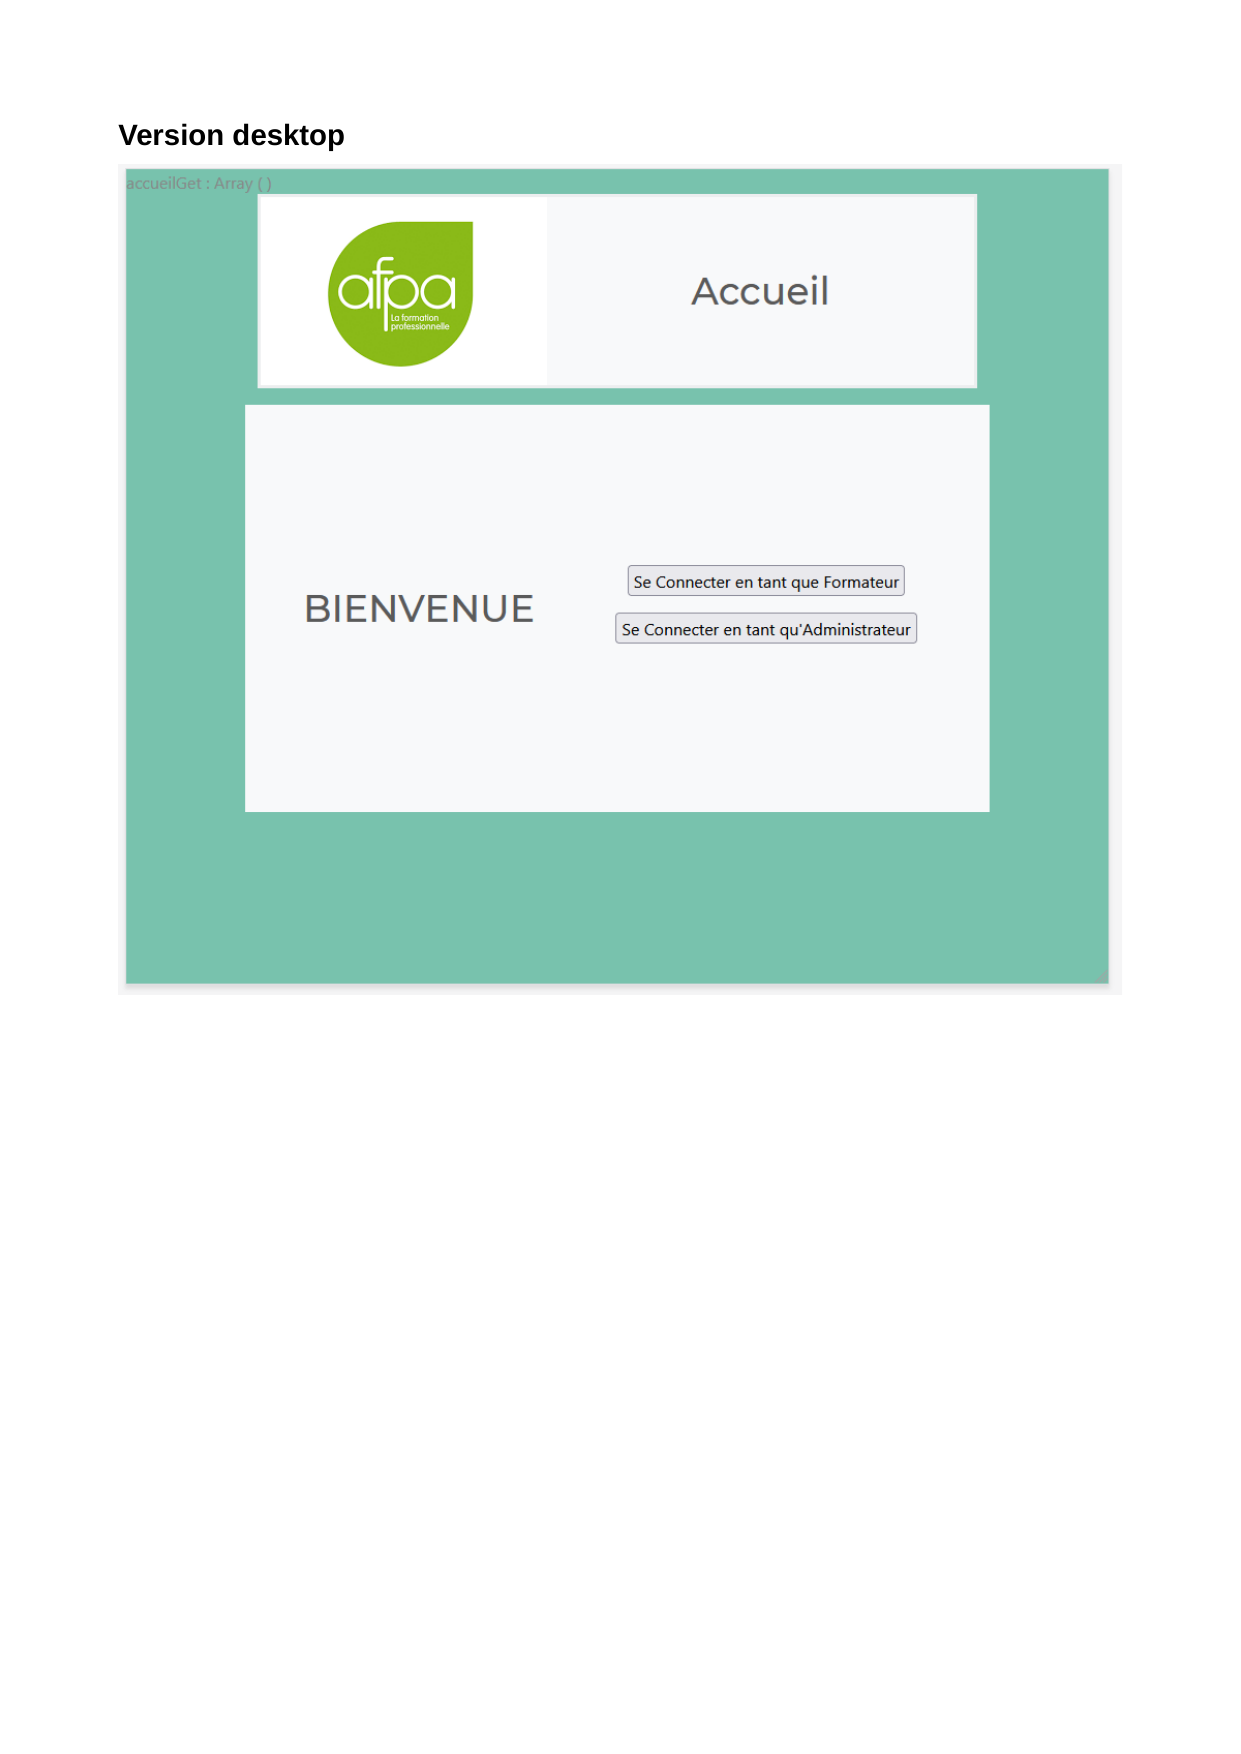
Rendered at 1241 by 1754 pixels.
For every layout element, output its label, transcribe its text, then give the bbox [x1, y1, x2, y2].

picture [118, 164, 1123, 995]
subtitle Version desktop [118, 118, 1122, 152]
